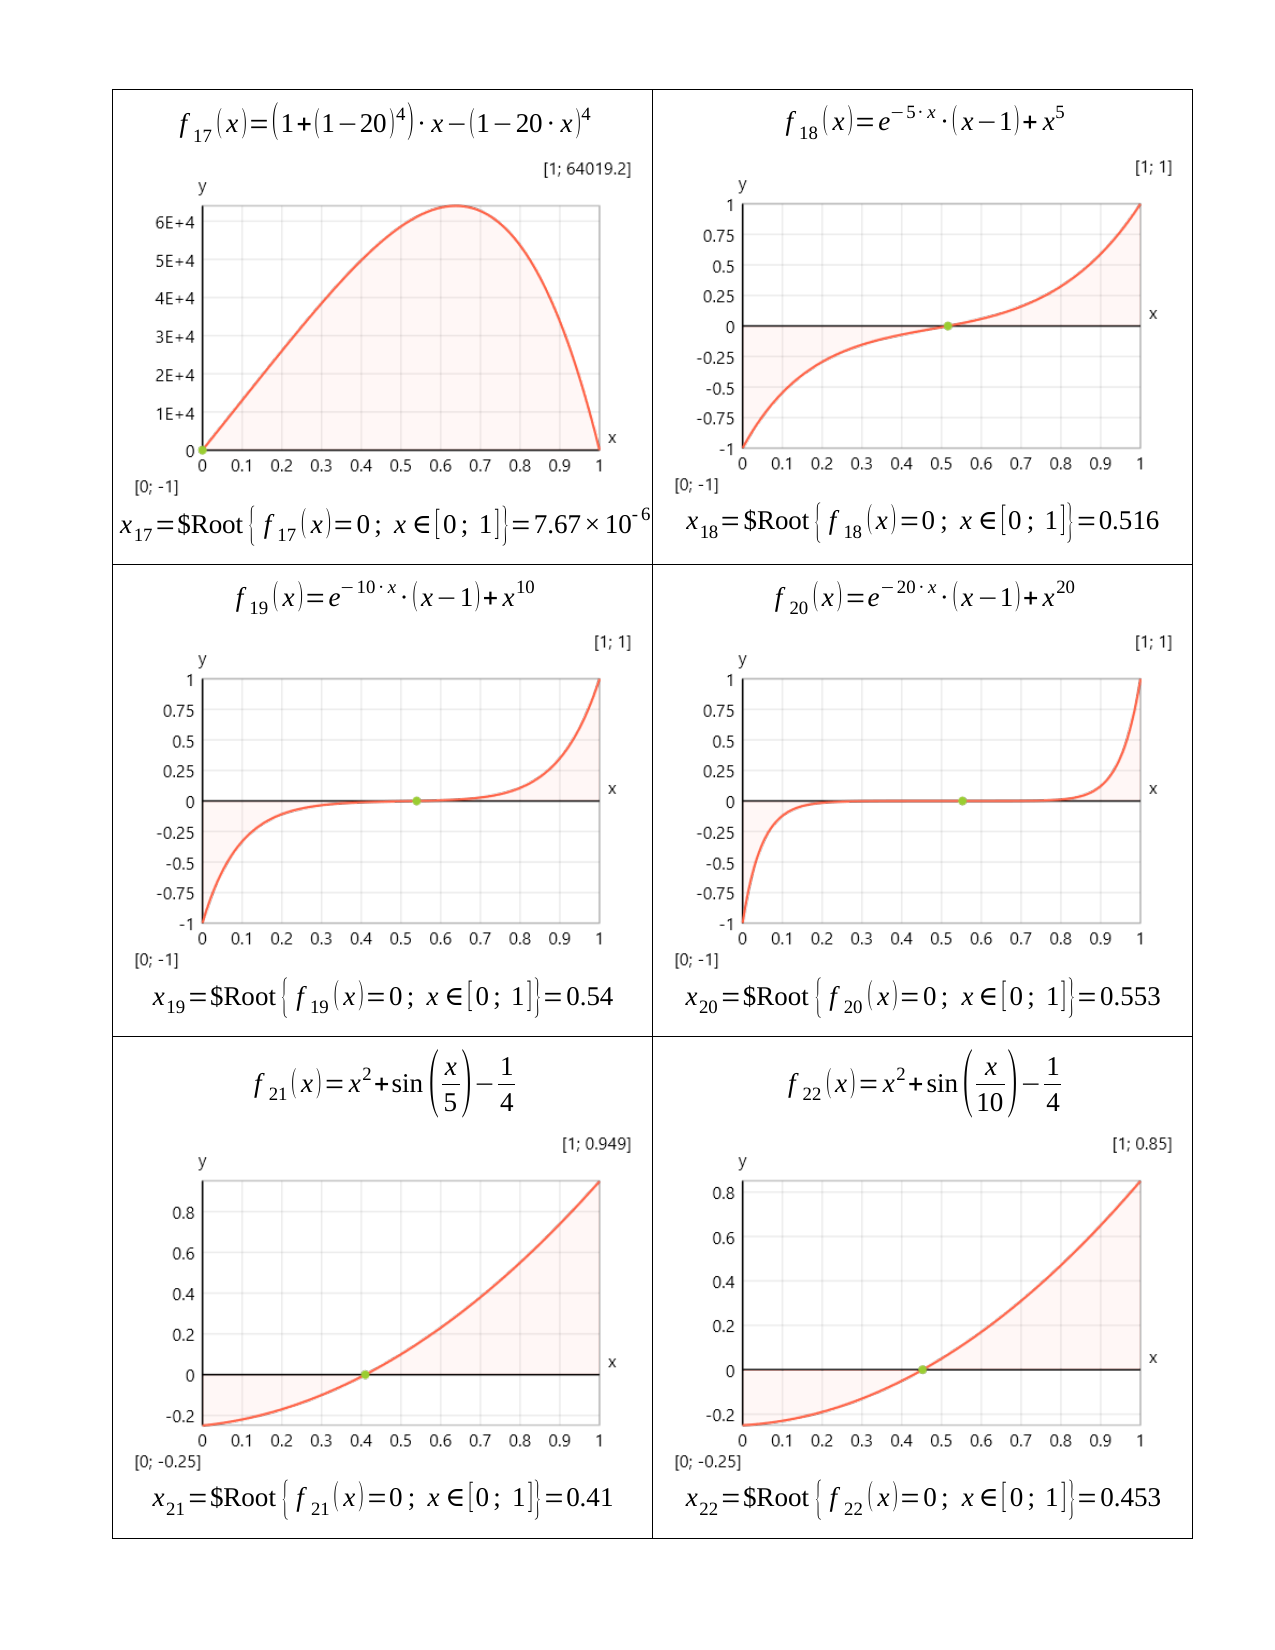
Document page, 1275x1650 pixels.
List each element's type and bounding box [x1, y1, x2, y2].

table_cell [113, 90, 652, 564]
table_cell [653, 565, 1192, 1036]
table_cell [653, 90, 1192, 564]
table_cell [113, 1037, 652, 1537]
table_cell [653, 1037, 1192, 1537]
table_cell [113, 565, 652, 1036]
